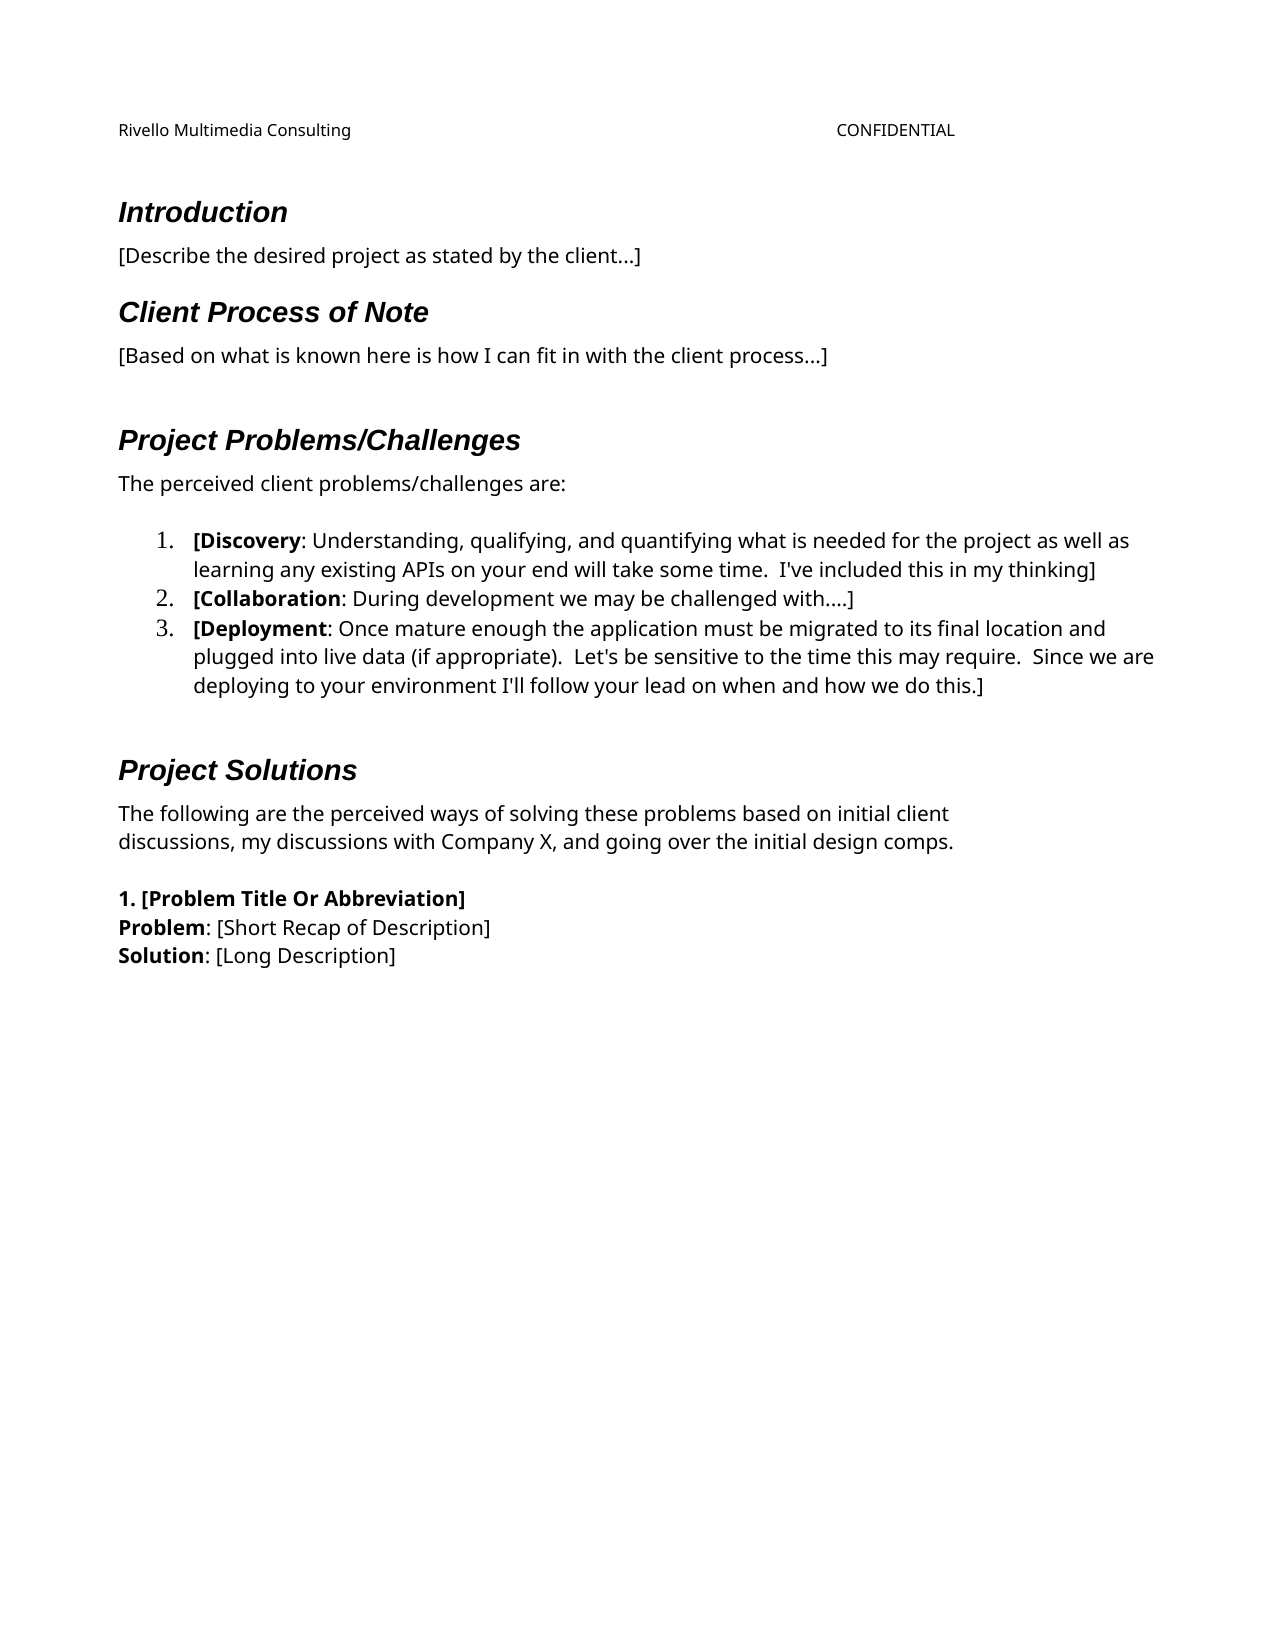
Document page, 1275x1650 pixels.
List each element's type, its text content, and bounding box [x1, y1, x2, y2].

subtitle Introduction [118, 195, 1157, 229]
list [Deployment: Once mature enough the application must be migrated to its final location and plugged into live data (if appropriate). Let's be sensitive to the time this may require. Since we are deploying to your environment I'll follow your lead on when and how we do this.] [156, 613, 1157, 699]
text The perceived client problems/challenges are: [118, 469, 1157, 497]
list [Collaboration: During development we may be challenged with....] [156, 583, 1157, 613]
subtitle Client Process of Note [118, 295, 1157, 328]
subtitle Project Problems/Challenges [118, 423, 1157, 456]
text Solution: [Long Description] [118, 941, 1157, 969]
text The following are the perceived ways of solving these problems based on initial client [118, 799, 1157, 827]
text [Based on what is known here is how I can fit in with the client process...] [118, 341, 1157, 369]
text 1. [Problem Title Or Abbreviation] [118, 884, 1157, 913]
text Problem: [Short Recap of Description] [118, 913, 1157, 941]
list [Discovery: Understanding, qualifying, and quantifying what is needed for the project as well as learning any existing APIs on your end will take some time. I've included this in my thinking] [156, 526, 1157, 583]
text discussions, my discussions with Company X, and going over the initial design comps. [118, 827, 1157, 856]
text [Describe the desired project as stated by the client...] [118, 241, 1157, 270]
subtitle Project Solutions [118, 753, 1157, 786]
